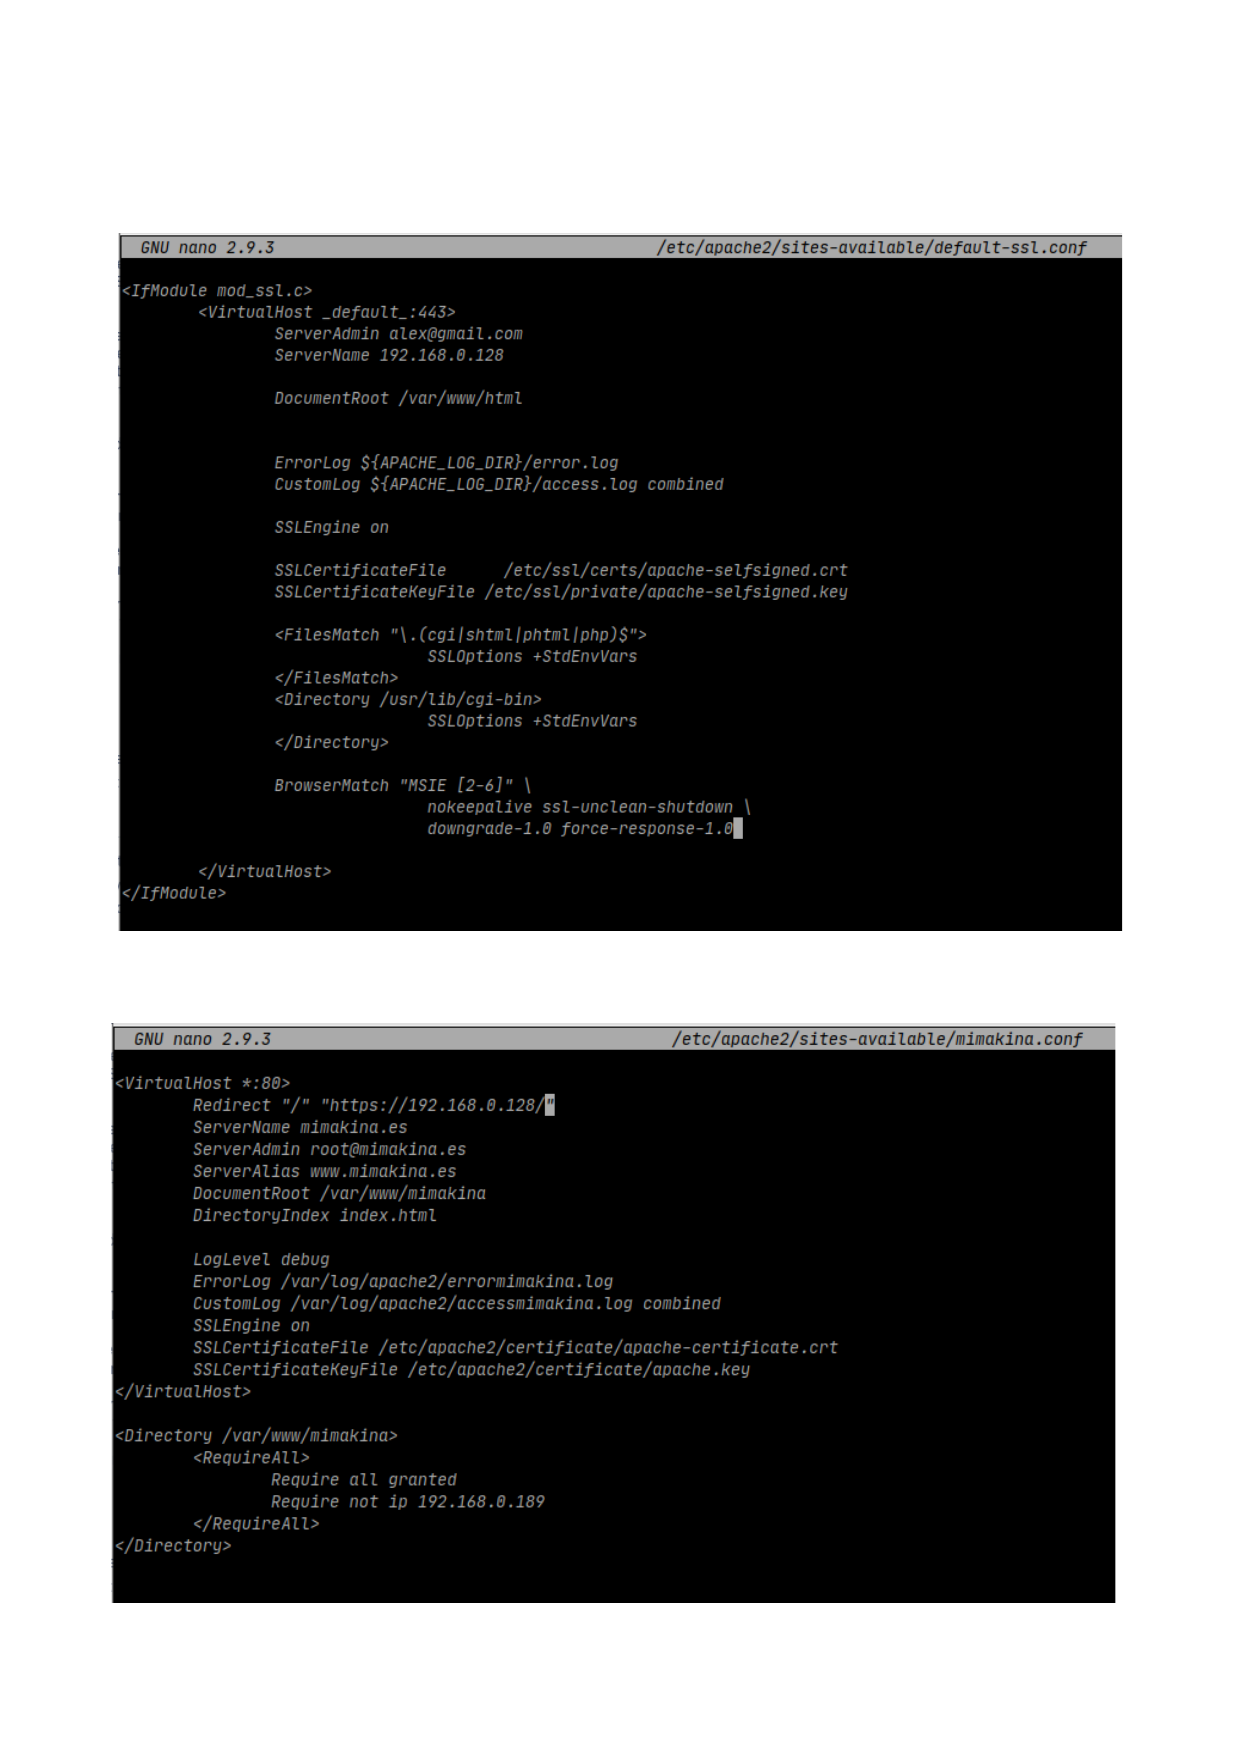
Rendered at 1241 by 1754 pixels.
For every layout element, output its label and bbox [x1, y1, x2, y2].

picture [111, 1023, 1116, 1603]
picture [118, 233, 1123, 931]
